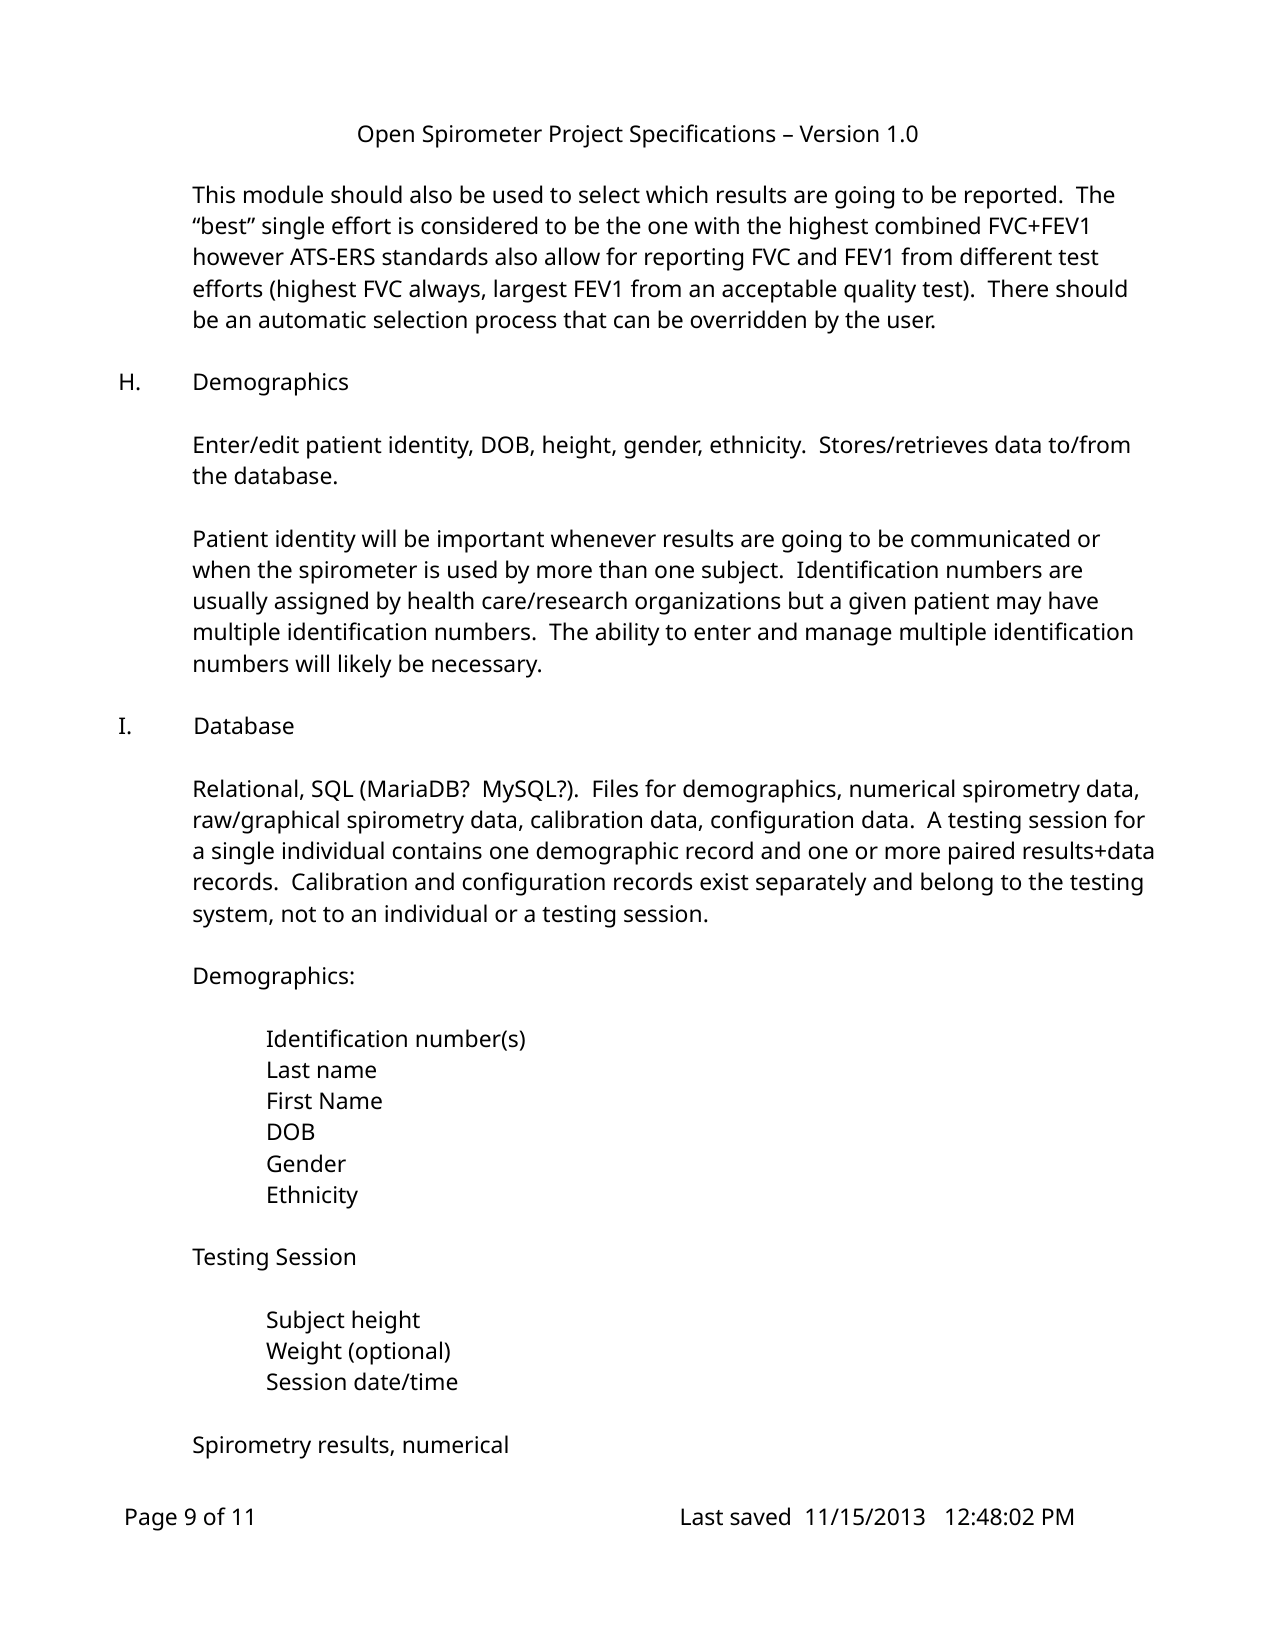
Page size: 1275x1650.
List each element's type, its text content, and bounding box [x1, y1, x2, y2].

text Demographics: [192, 960, 1157, 991]
text First Name [266, 1085, 1157, 1116]
text This module should also be used to select which results are going to be reported. The “best” single effort is considered to be the one with the highest combined FVC+FEV1 however ATS-ERS standards also allow for reporting FVC and FEV1 from different test efforts (highest FVC always, largest FEV1 from an acceptable quality test). There should be an automatic selection process that can be overridden by the user. [192, 179, 1157, 335]
list Database [118, 710, 1157, 741]
text Testing Session [192, 1241, 1157, 1273]
text Enter/edit patient identity, DOB, height, gender, ethnicity. Stores/retrieves data to/from the database. [192, 429, 1157, 491]
text Weight (optional) [266, 1335, 1157, 1366]
text DOB [266, 1116, 1157, 1148]
text Ethnicity [266, 1179, 1157, 1210]
text H. Demographics [118, 366, 1157, 398]
text Identification number(s) [266, 1023, 1157, 1054]
text Gender [266, 1148, 1157, 1179]
text Session date/time [266, 1366, 1157, 1398]
text Relational, SQL (MariaDB? MySQL?). Files for demographics, numerical spirometry data, raw/graphical spirometry data, calibration data, configuration data. A testing session for a single individual contains one demographic record and one or more paired results+data records. Calibration and configuration records exist separately and belong to the testing system, not to an individual or a testing session. [192, 773, 1157, 929]
text Subject height [266, 1304, 1157, 1335]
text Last name [266, 1054, 1157, 1085]
text Spirometry results, numerical [192, 1429, 1157, 1460]
text Patient identity will be important whenever results are going to be communicated or when the spirometer is used by more than one subject. Identification numbers are usually assigned by health care/research organizations but a given patient may have multiple identification numbers. The ability to enter and manage multiple identification numbers will likely be necessary. [192, 523, 1157, 679]
